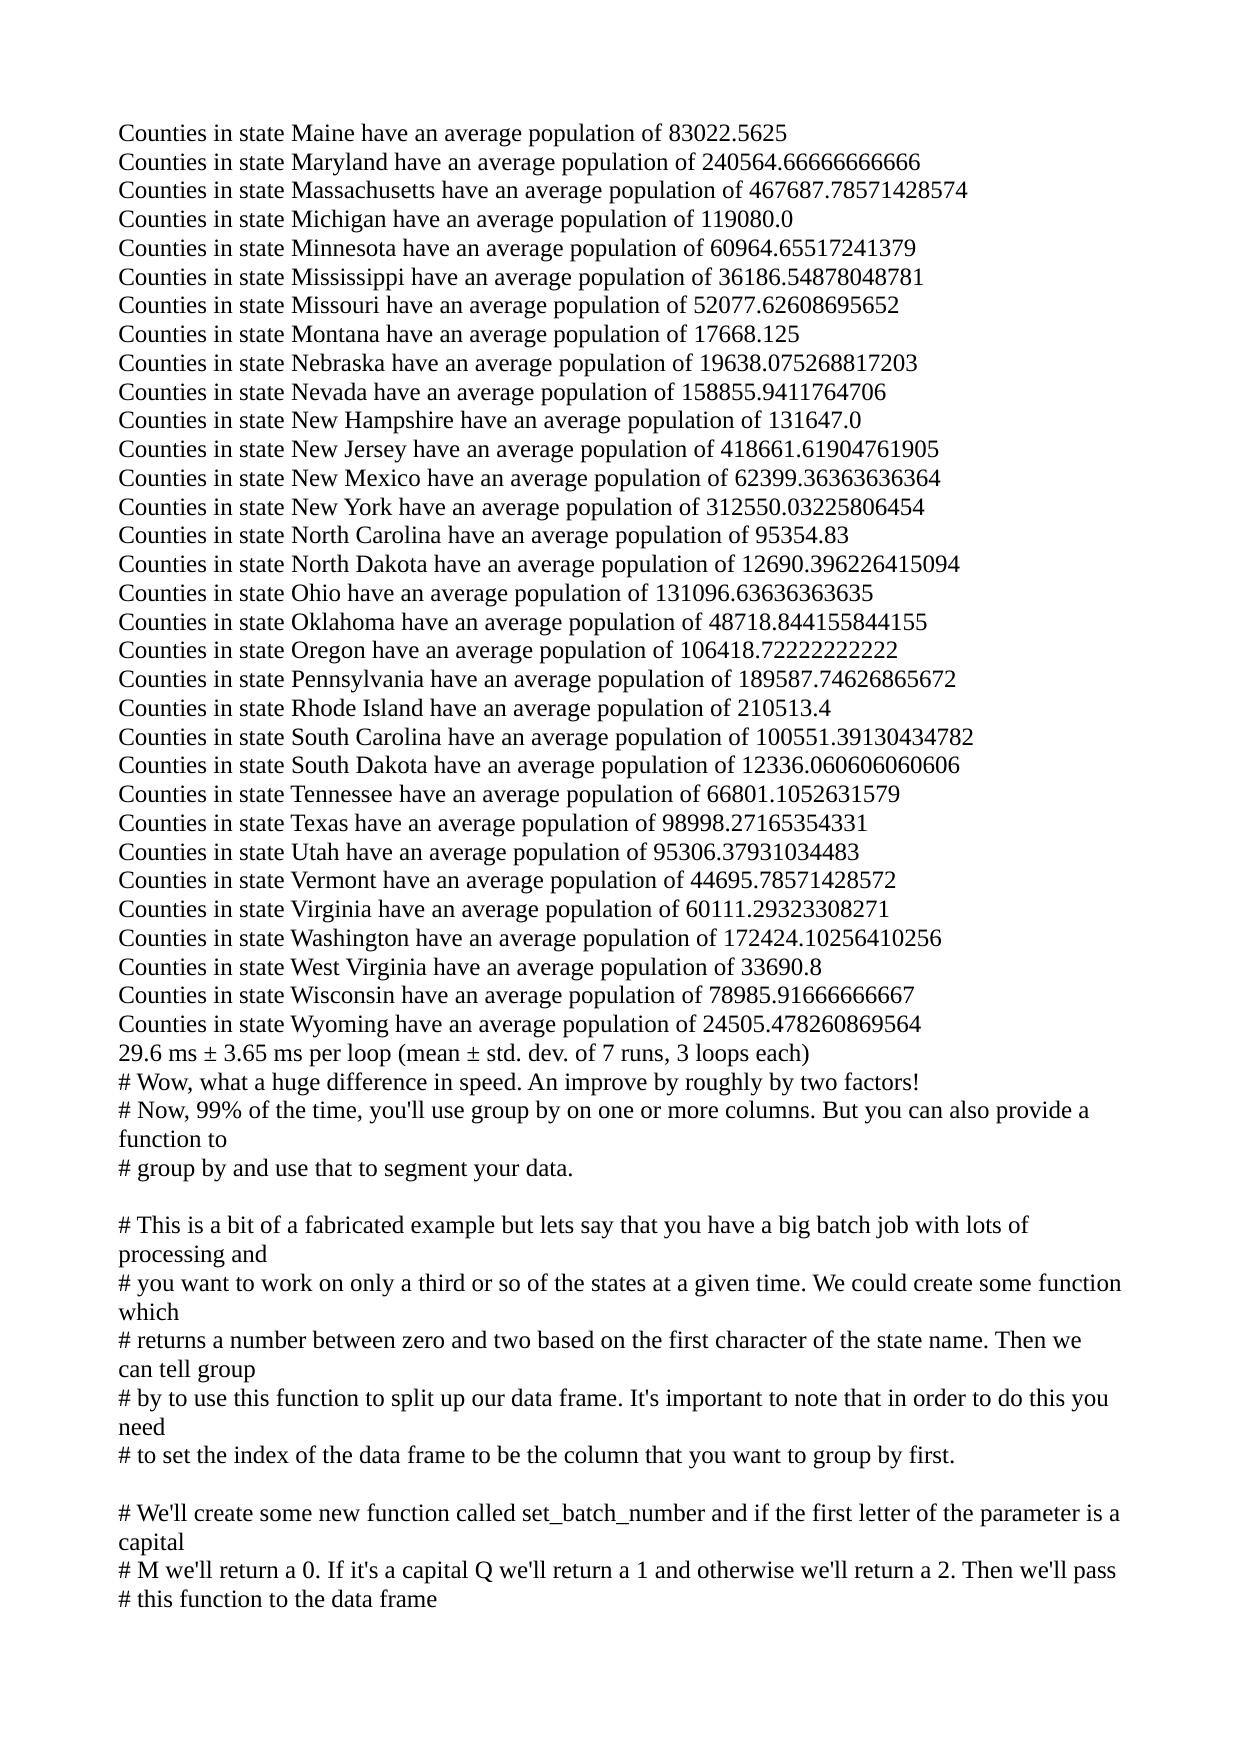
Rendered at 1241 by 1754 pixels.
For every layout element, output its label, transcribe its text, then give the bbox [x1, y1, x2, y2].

text Counties in state Minnesota have an average population of 60964.65517241379 [118, 233, 1122, 262]
text # Now, 99% of the time, you'll use group by on one or more columns. But you can also provide a function to [118, 1096, 1122, 1153]
text Counties in state Mississippi have an average population of 36186.54878048781 [118, 262, 1122, 291]
text # Wow, what a huge difference in speed. An improve by roughly by two factors! [118, 1067, 1122, 1096]
text Counties in state North Dakota have an average population of 12690.396226415094 [118, 549, 1122, 578]
text Counties in state Montana have an average population of 17668.125 [118, 319, 1122, 348]
text Counties in state Massachusetts have an average population of 467687.78571428574 [118, 176, 1122, 204]
text Counties in state Wisconsin have an average population of 78985.91666666667 [118, 981, 1122, 1009]
text Counties in state West Virginia have an average population of 33690.8 [118, 952, 1122, 981]
text Counties in state Oklahoma have an average population of 48718.844155844155 [118, 607, 1122, 636]
text ​ [118, 1469, 1122, 1498]
text Counties in state New Hampshire have an average population of 131647.0 [118, 406, 1122, 434]
text # by to use this function to split up our data frame. It's important to note that in order to do this you need [118, 1383, 1122, 1441]
text Counties in state South Carolina have an average population of 100551.39130434782 [118, 722, 1122, 751]
text ​ [118, 1182, 1122, 1211]
text Counties in state New Jersey have an average population of 418661.61904761905 [118, 434, 1122, 463]
text Counties in state Rhode Island have an average population of 210513.4 [118, 693, 1122, 722]
text Counties in state Maryland have an average population of 240564.66666666666 [118, 147, 1122, 176]
text # returns a number between zero and two based on the first character of the state name. Then we can tell group [118, 1326, 1122, 1383]
text Counties in state New Mexico have an average population of 62399.36363636364 [118, 463, 1122, 492]
text Counties in state Washington have an average population of 172424.10256410256 [118, 923, 1122, 952]
text Counties in state North Carolina have an average population of 95354.83 [118, 521, 1122, 549]
text Counties in state New York have an average population of 312550.03225806454 [118, 492, 1122, 521]
text # M we'll return a 0. If it's a capital Q we'll return a 1 and otherwise we'll return a 2. Then we'll pass [118, 1556, 1122, 1584]
text 29.6 ms ± 3.65 ms per loop (mean ± std. dev. of 7 runs, 3 loops each) [118, 1038, 1122, 1067]
text Counties in state Maine have an average population of 83022.5625 [118, 118, 1122, 147]
text Counties in state Oregon have an average population of 106418.72222222222 [118, 636, 1122, 664]
text Counties in state Ohio have an average population of 131096.63636363635 [118, 578, 1122, 607]
text Counties in state Pennsylvania have an average population of 189587.74626865672 [118, 664, 1122, 693]
text # This is a bit of a fabricated example but lets say that you have a big batch job with lots of processing and [118, 1211, 1122, 1268]
text # group by and use that to segment your data. [118, 1153, 1122, 1182]
text Counties in state Texas have an average population of 98998.27165354331 [118, 808, 1122, 837]
text Counties in state Nevada have an average population of 158855.9411764706 [118, 377, 1122, 406]
text Counties in state Wyoming have an average population of 24505.478260869564 [118, 1009, 1122, 1038]
text # We'll create some new function called set_batch_number and if the first letter of the parameter is a capital [118, 1498, 1122, 1556]
text Counties in state Nebraska have an average population of 19638.075268817203 [118, 348, 1122, 377]
text Counties in state Virginia have an average population of 60111.29323308271 [118, 894, 1122, 923]
text Counties in state South Dakota have an average population of 12336.060606060606 [118, 751, 1122, 779]
text # to set the index of the data frame to be the column that you want to group by first. [118, 1441, 1122, 1469]
text # you want to work on only a third or so of the states at a given time. We could create some function which [118, 1268, 1122, 1326]
text Counties in state Utah have an average population of 95306.37931034483 [118, 837, 1122, 866]
text # this function to the data frame [118, 1584, 1122, 1613]
text Counties in state Vermont have an average population of 44695.78571428572 [118, 866, 1122, 894]
text Counties in state Missouri have an average population of 52077.62608695652 [118, 291, 1122, 319]
text Counties in state Tennessee have an average population of 66801.1052631579 [118, 779, 1122, 808]
text Counties in state Michigan have an average population of 119080.0 [118, 204, 1122, 233]
